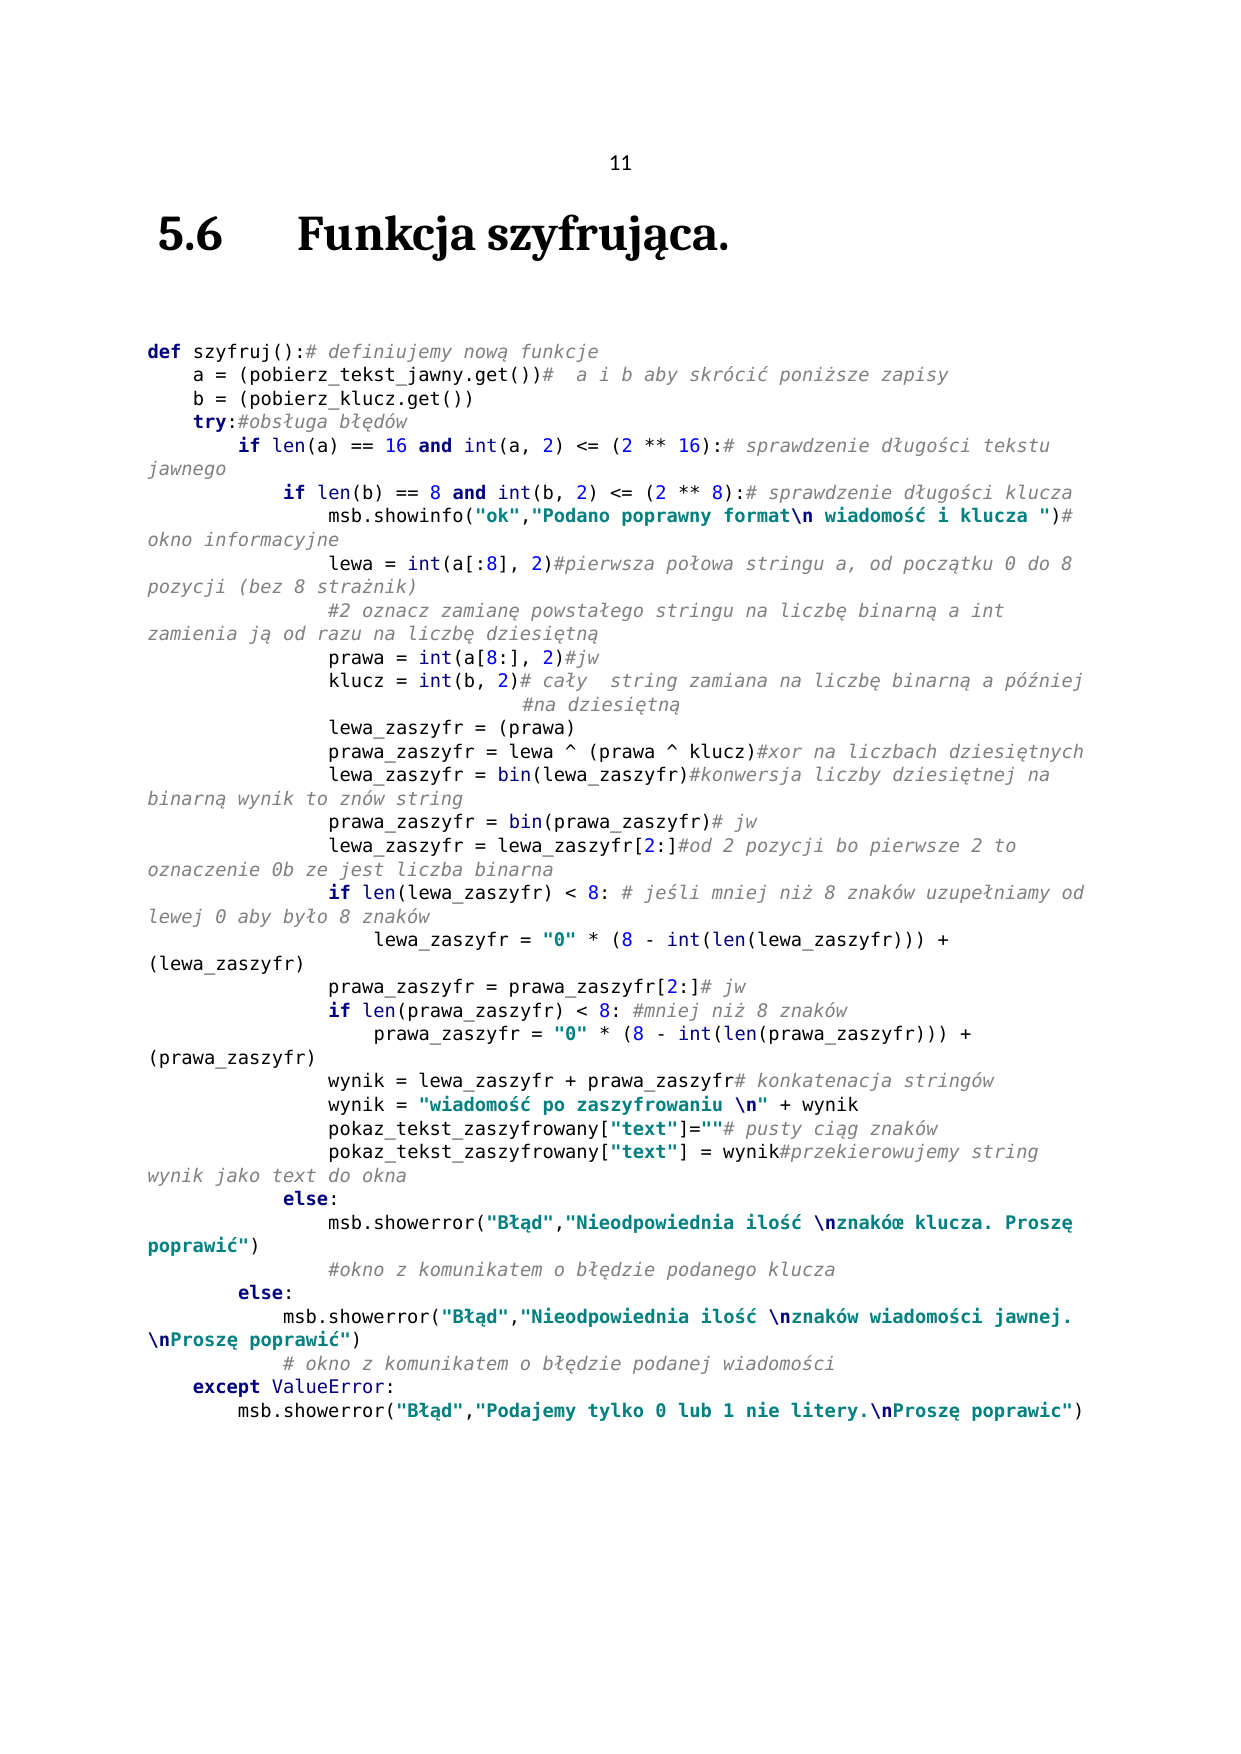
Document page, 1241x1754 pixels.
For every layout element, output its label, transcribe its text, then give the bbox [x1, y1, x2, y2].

subtitle Funkcja szyfrująca. [147, 205, 1093, 263]
text def szyfruj():# definiujemy nową funkcje a = (pobierz_tekst_jawny.get())# a i b aby skrócić poniższe zapisy b = (pobierz_klucz.get()) try:#obsługa błędów if len(a) == 16 and int(a, 2) <= (2 ** 16):# sprawdzenie długości tekstu jawnego if len(b) == 8 and int(b, 2) <= (2 ** 8):# sprawdzenie długości klucza msb.showinfo("ok","Podano poprawny format\n wiadomość i klucza ")# okno informacyjne lewa = int(a[:8], 2)#pierwsza połowa stringu a, od początku 0 do 8 pozycji (bez 8 strażnik) #2 oznacz zamianę powstałego stringu na liczbę binarną a int zamienia ją od razu na liczbę dziesiętną prawa = int(a[8:], 2)#jw klucz = int(b, 2)# cały string zamiana na liczbę binarną a później #na dziesiętną lewa_zaszyfr = (prawa) prawa_zaszyfr = lewa ^ (prawa ^ klucz)#xor na liczbach dziesiętnych lewa_zaszyfr = bin(lewa_zaszyfr)#konwersja liczby dziesiętnej na binarną wynik to znów string prawa_zaszyfr = bin(prawa_zaszyfr)# jw lewa_zaszyfr = lewa_zaszyfr[2:]#od 2 pozycji bo pierwsze 2 to oznaczenie 0b ze jest liczba binarna if len(lewa_zaszyfr) < 8: # jeśli mniej niż 8 znaków uzupełniamy od lewej 0 aby było 8 znaków lewa_zaszyfr = "0" * (8 - int(len(lewa_zaszyfr))) + (lewa_zaszyfr) prawa_zaszyfr = prawa_zaszyfr[2:]# jw if len(prawa_zaszyfr) < 8: #mniej niż 8 znaków prawa_zaszyfr = "0" * (8 - int(len(prawa_zaszyfr))) + (prawa_zaszyfr) wynik = lewa_zaszyfr + prawa_zaszyfr# konkatenacja stringów wynik = "wiadomość po zaszyfrowaniu \n" + wynik pokaz_tekst_zaszyfrowany["text"]=""# pusty ciąg znaków pokaz_tekst_zaszyfrowany["text"] = wynik#przekierowujemy string wynik jako text do okna else: msb.showerror("Błąd","Nieodpowiednia ilość \nznakóœ klucza. Proszę poprawić") #okno z komunikatem o błędzie podanego klucza else: msb.showerror("Błąd","Nieodpowiednia ilość \nznaków wiadomości jawnej. \nProszę poprawić") # okno z komunikatem o błędzie podanej wiadomości except ValueError: msb.showerror("Błąd","Podajemy tylko 0 lub 1 nie litery.\nProszę poprawic") [147, 308, 1093, 1422]
